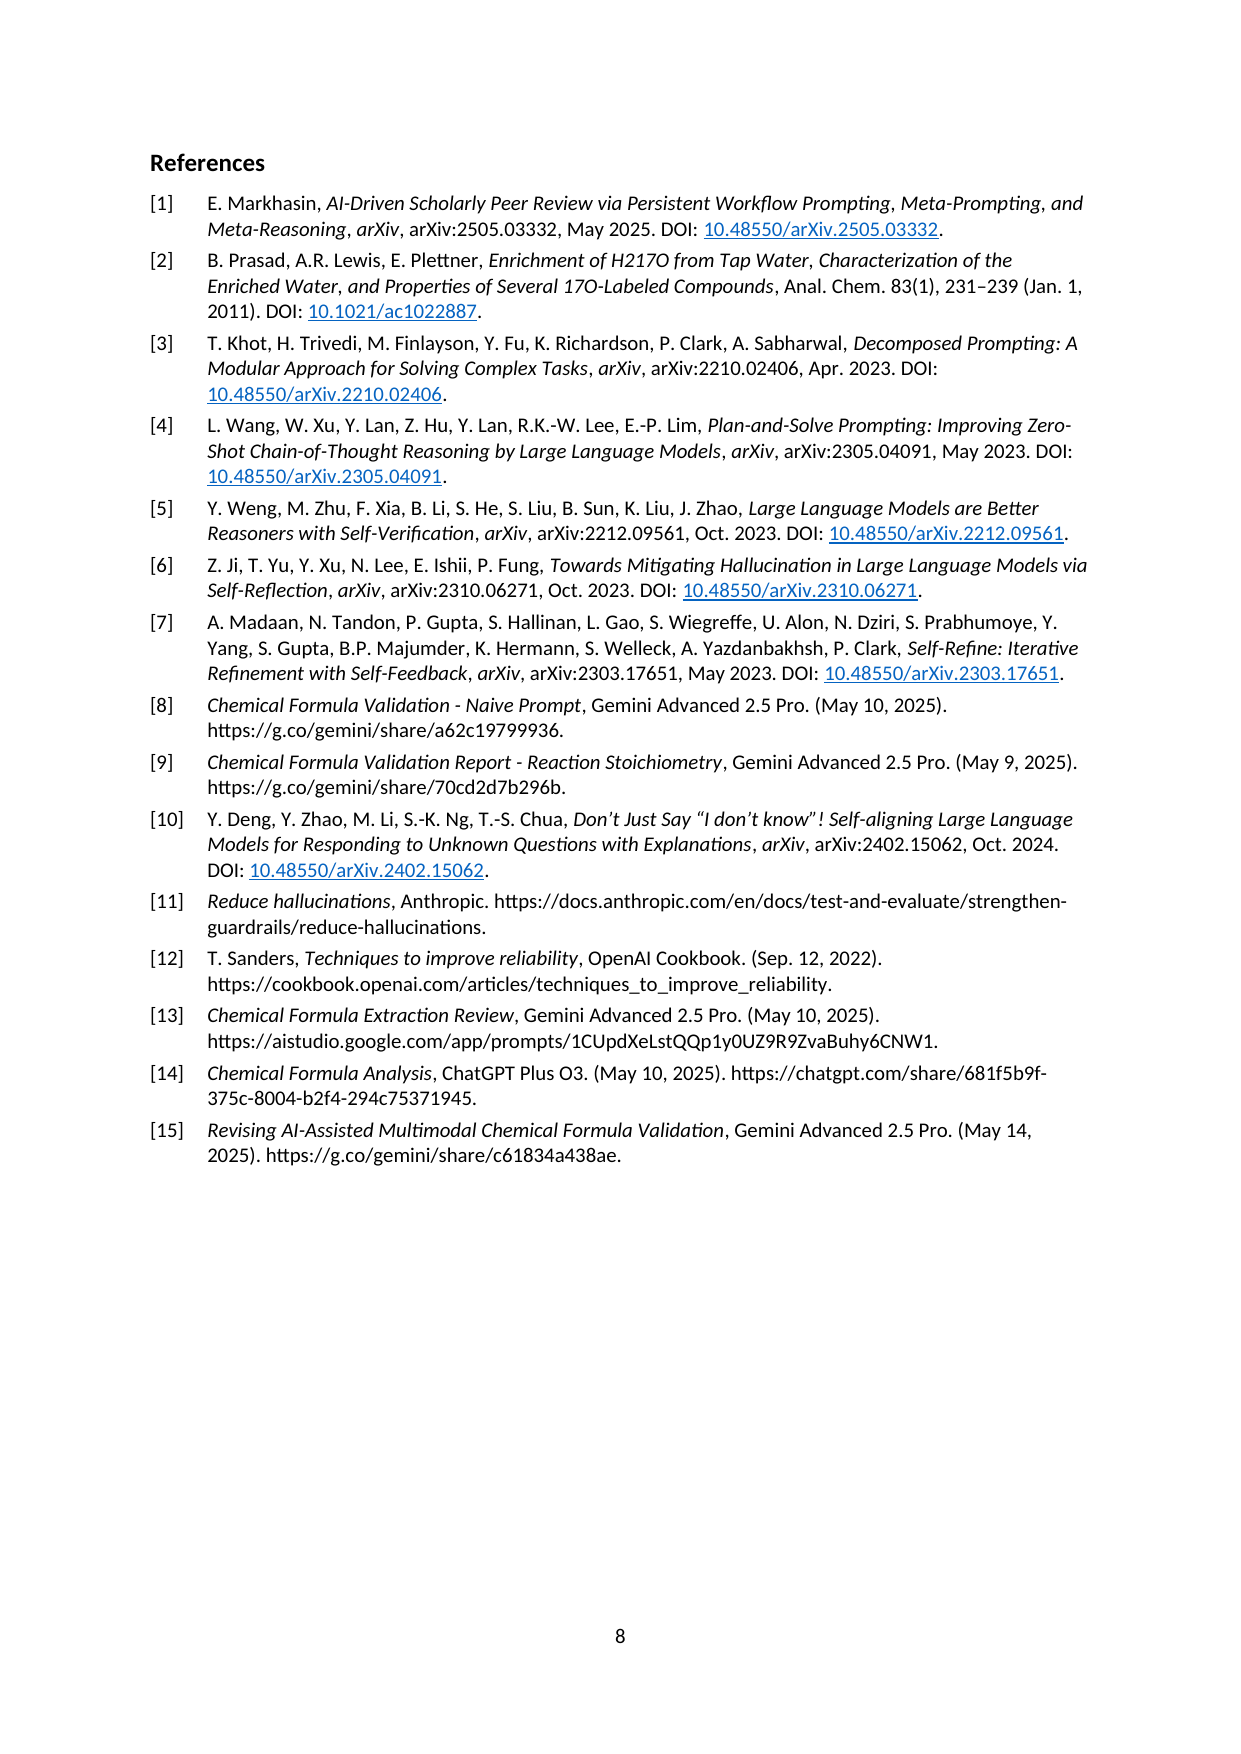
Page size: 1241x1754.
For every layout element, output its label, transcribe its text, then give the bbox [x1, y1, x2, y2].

subtitle [1] E. Markhasin, AI-Driven Scholarly Peer Review via Persistent Workflow Prompting, Meta-Prompting, and Meta-Reasoning, arXiv, arXiv:2505.03332, May 2025. DOI: 10.48550/arXiv.2505.03332. [150, 191, 1091, 241]
subtitle [7] A. Madaan, N. Tandon, P. Gupta, S. Hallinan, L. Gao, S. Wiegreffe, U. Alon, N. Dziri, S. Prabhumoye, Y. Yang, S. Gupta, B.P. Majumder, K. Hermann, S. Welleck, A. Yazdanbakhsh, P. Clark, Self-Refine: Iterative Refinement with Self-Feedback, arXiv, arXiv:2303.17651, May 2023. DOI: 10.48550/arXiv.2303.17651. [150, 609, 1091, 686]
subtitle [13] Chemical Formula Extraction Review, Gemini Advanced 2.5 Pro. (May 10, 2025). https://aistudio.google.com/app/prompts/1CUpdXeLstQQp1y0UZ9R9ZvaBuhy6CNW1. [150, 1003, 1091, 1053]
subtitle [14] Chemical Formula Analysis, ChatGPT Plus O3. (May 10, 2025). https://chatgpt.com/share/681f5b9f-375c-8004-b2f4-294c75371945. [150, 1060, 1091, 1111]
subtitle [8] Chemical Formula Validation - Naive Prompt, Gemini Advanced 2.5 Pro. (May 10, 2025). https://g.co/gemini/share/a62c19799936. [150, 692, 1091, 743]
subtitle [3] T. Khot, H. Trivedi, M. Finlayson, Y. Fu, K. Richardson, P. Clark, A. Sabharwal, Decomposed Prompting: A Modular Approach for Solving Complex Tasks, arXiv, arXiv:2210.02406, Apr. 2023. DOI: 10.48550/arXiv.2210.02406. [150, 330, 1091, 406]
subtitle [4] L. Wang, W. Xu, Y. Lan, Z. Hu, Y. Lan, R.K.-W. Lee, E.-P. Lim, Plan-and-Solve Prompting: Improving Zero-Shot Chain-of-Thought Reasoning by Large Language Models, arXiv, arXiv:2305.04091, May 2023. DOI: 10.48550/arXiv.2305.04091. [150, 413, 1091, 489]
subtitle [10] Y. Deng, Y. Zhao, M. Li, S.-K. Ng, T.-S. Chua, Don’t Just Say “I don’t know”! Self-aligning Large Language Models for Responding to Unknown Questions with Explanations, arXiv, arXiv:2402.15062, Oct. 2024. DOI: 10.48550/arXiv.2402.15062. [150, 806, 1091, 882]
subtitle References [150, 147, 1091, 178]
subtitle [6] Z. Ji, T. Yu, Y. Xu, N. Lee, E. Ishii, P. Fung, Towards Mitigating Hallucination in Large Language Models via Self-Reflection, arXiv, arXiv:2310.06271, Oct. 2023. DOI: 10.48550/arXiv.2310.06271. [150, 552, 1091, 603]
subtitle [11] Reduce hallucinations, Anthropic. https://docs.anthropic.com/en/docs/test-and-evaluate/strengthen-guardrails/reduce-hallucinations. [150, 888, 1091, 939]
subtitle [9] ‎Chemical Formula Validation Report - Reaction Stoichiometry, Gemini Advanced 2.5 Pro. (May 9, 2025). https://g.co/gemini/share/70cd2d7b296b. [150, 749, 1091, 800]
subtitle [15] Revising AI-Assisted Multimodal Chemical Formula Validation, Gemini Advanced 2.5 Pro. (May 14, 2025). https://g.co/gemini/share/c61834a438ae. [150, 1117, 1091, 1168]
subtitle [12] T. Sanders, Techniques to improve reliability, OpenAI Cookbook. (Sep. 12, 2022). https://cookbook.openai.com/articles/techniques_to_improve_reliability. [150, 946, 1091, 996]
subtitle [2] B. Prasad, A.R. Lewis, E. Plettner, Enrichment of H217O from Tap Water, Characterization of the Enriched Water, and Properties of Several 17O-Labeled Compounds, Anal. Chem. 83(1), 231–239 (Jan. 1, 2011). DOI: 10.1021/ac1022887. [150, 248, 1091, 324]
subtitle [5] Y. Weng, M. Zhu, F. Xia, B. Li, S. He, S. Liu, B. Sun, K. Liu, J. Zhao, Large Language Models are Better Reasoners with Self-Verification, arXiv, arXiv:2212.09561, Oct. 2023. DOI: 10.48550/arXiv.2212.09561. [150, 495, 1091, 546]
